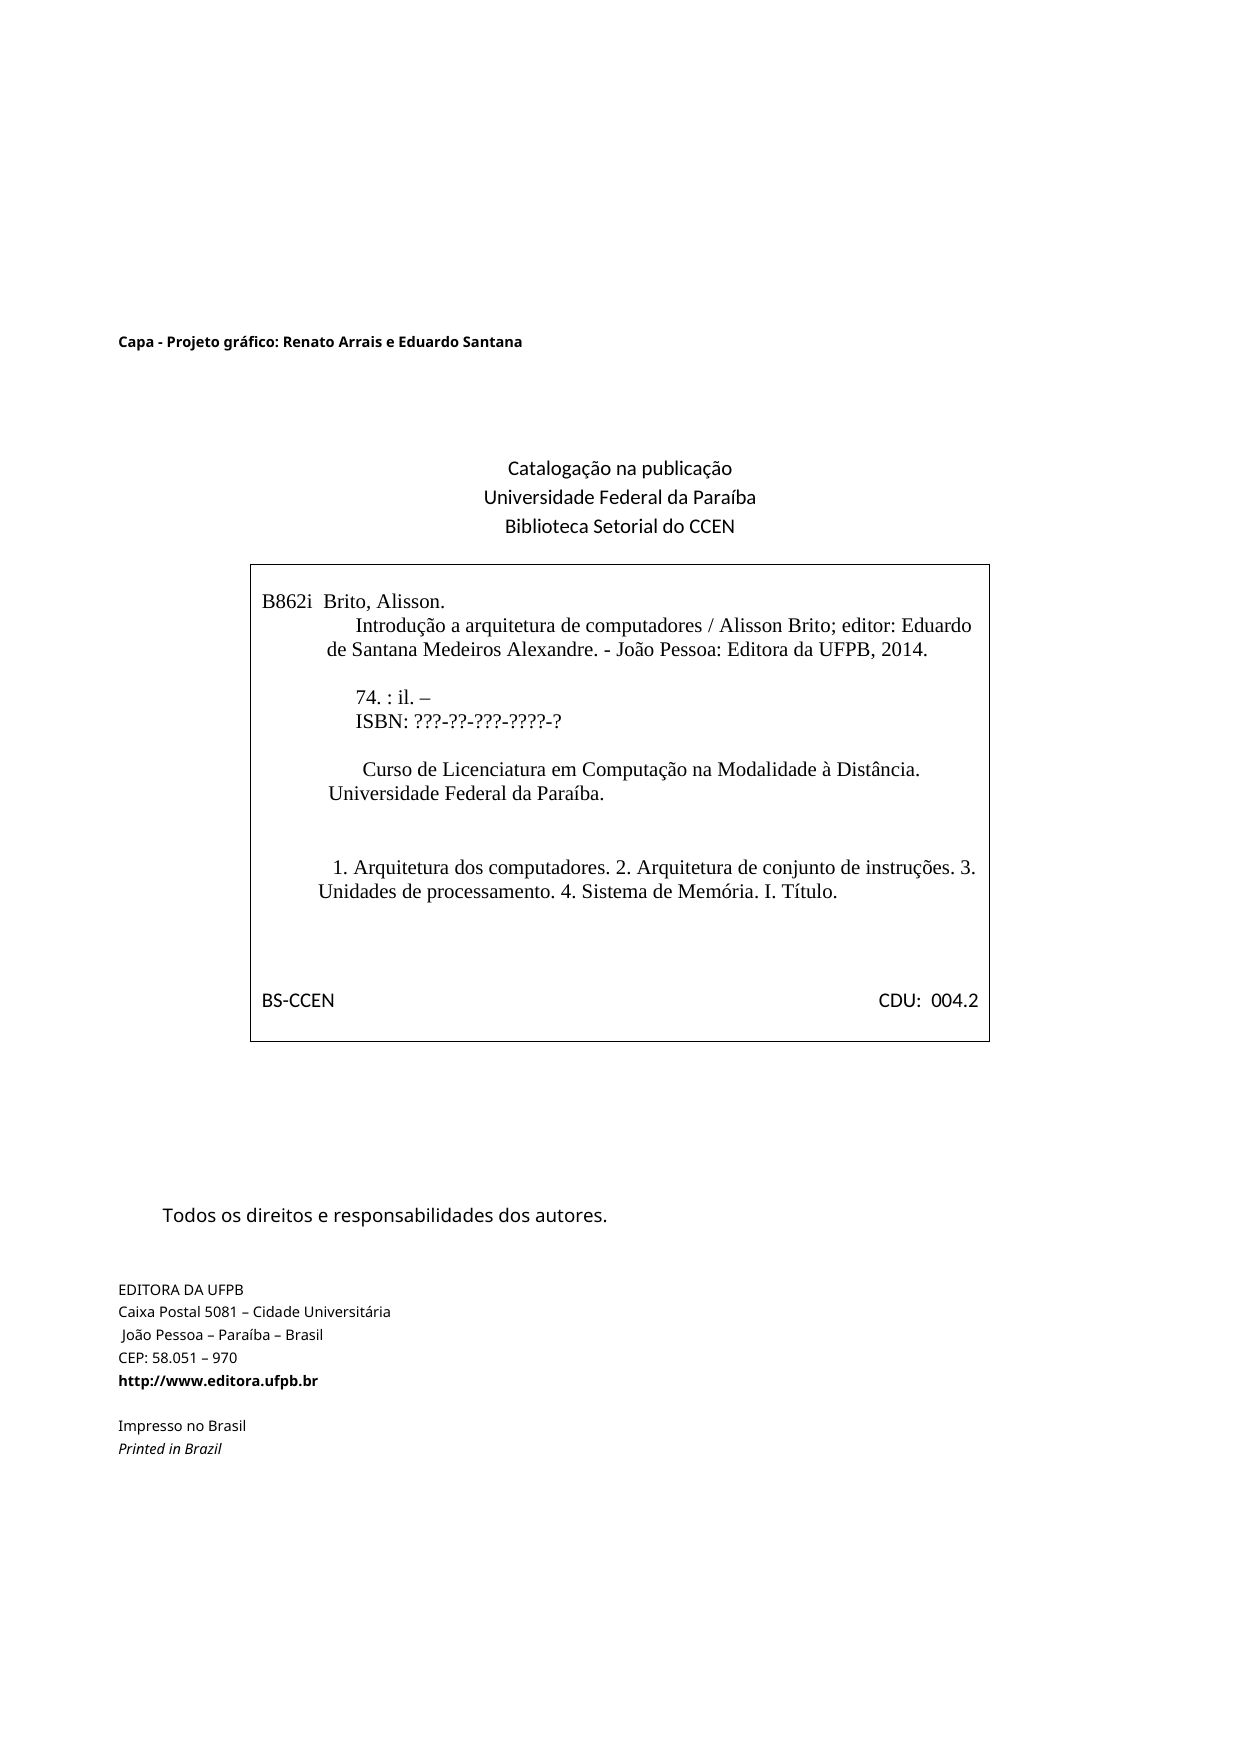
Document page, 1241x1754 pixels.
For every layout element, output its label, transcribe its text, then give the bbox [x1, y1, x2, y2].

text Capa - Projeto gráfico: Renato Arrais e Eduardo Santana [118, 332, 1122, 352]
text CEP: 58.051 – 970 [118, 1348, 1122, 1368]
text João Pessoa – Paraíba – Brasil [118, 1325, 1122, 1345]
text Caixa Postal 5081 – Cidade Universitária [118, 1302, 1122, 1322]
text EDITORA DA UFPB [118, 1279, 1122, 1299]
text Todos os direitos e responsabilidades dos autores. [162, 1203, 1122, 1228]
text Catalogação na publicação Universidade Federal da Paraíba Biblioteca Setorial do CCEN [118, 455, 1122, 539]
text Printed in Brazil [118, 1439, 1122, 1459]
text http://www.editora.ufpb.br [118, 1371, 1122, 1390]
text Impresso no Brasil [118, 1416, 1122, 1436]
table_header B862i Brito, Alisson. Introdução a arquitetura de computadores / Alisson Brito; editor: Eduardo de Santana Medeiros Alexandre. - João Pessoa: Editora da UFPB, 2014. 74. : il. – ISBN: ???-??-???-????-? Curso de Licenciatura em Computação na Modalidade à Distância. Universidade Federal da Paraíba. 1. Arquitetura dos computadores. 2. Arquitetura de conjunto de instruções. 3. Unidades de processamento. 4. Sistema de Memória. I. Título. BS-CCEN CDU: 004.2 [251, 565, 989, 1041]
